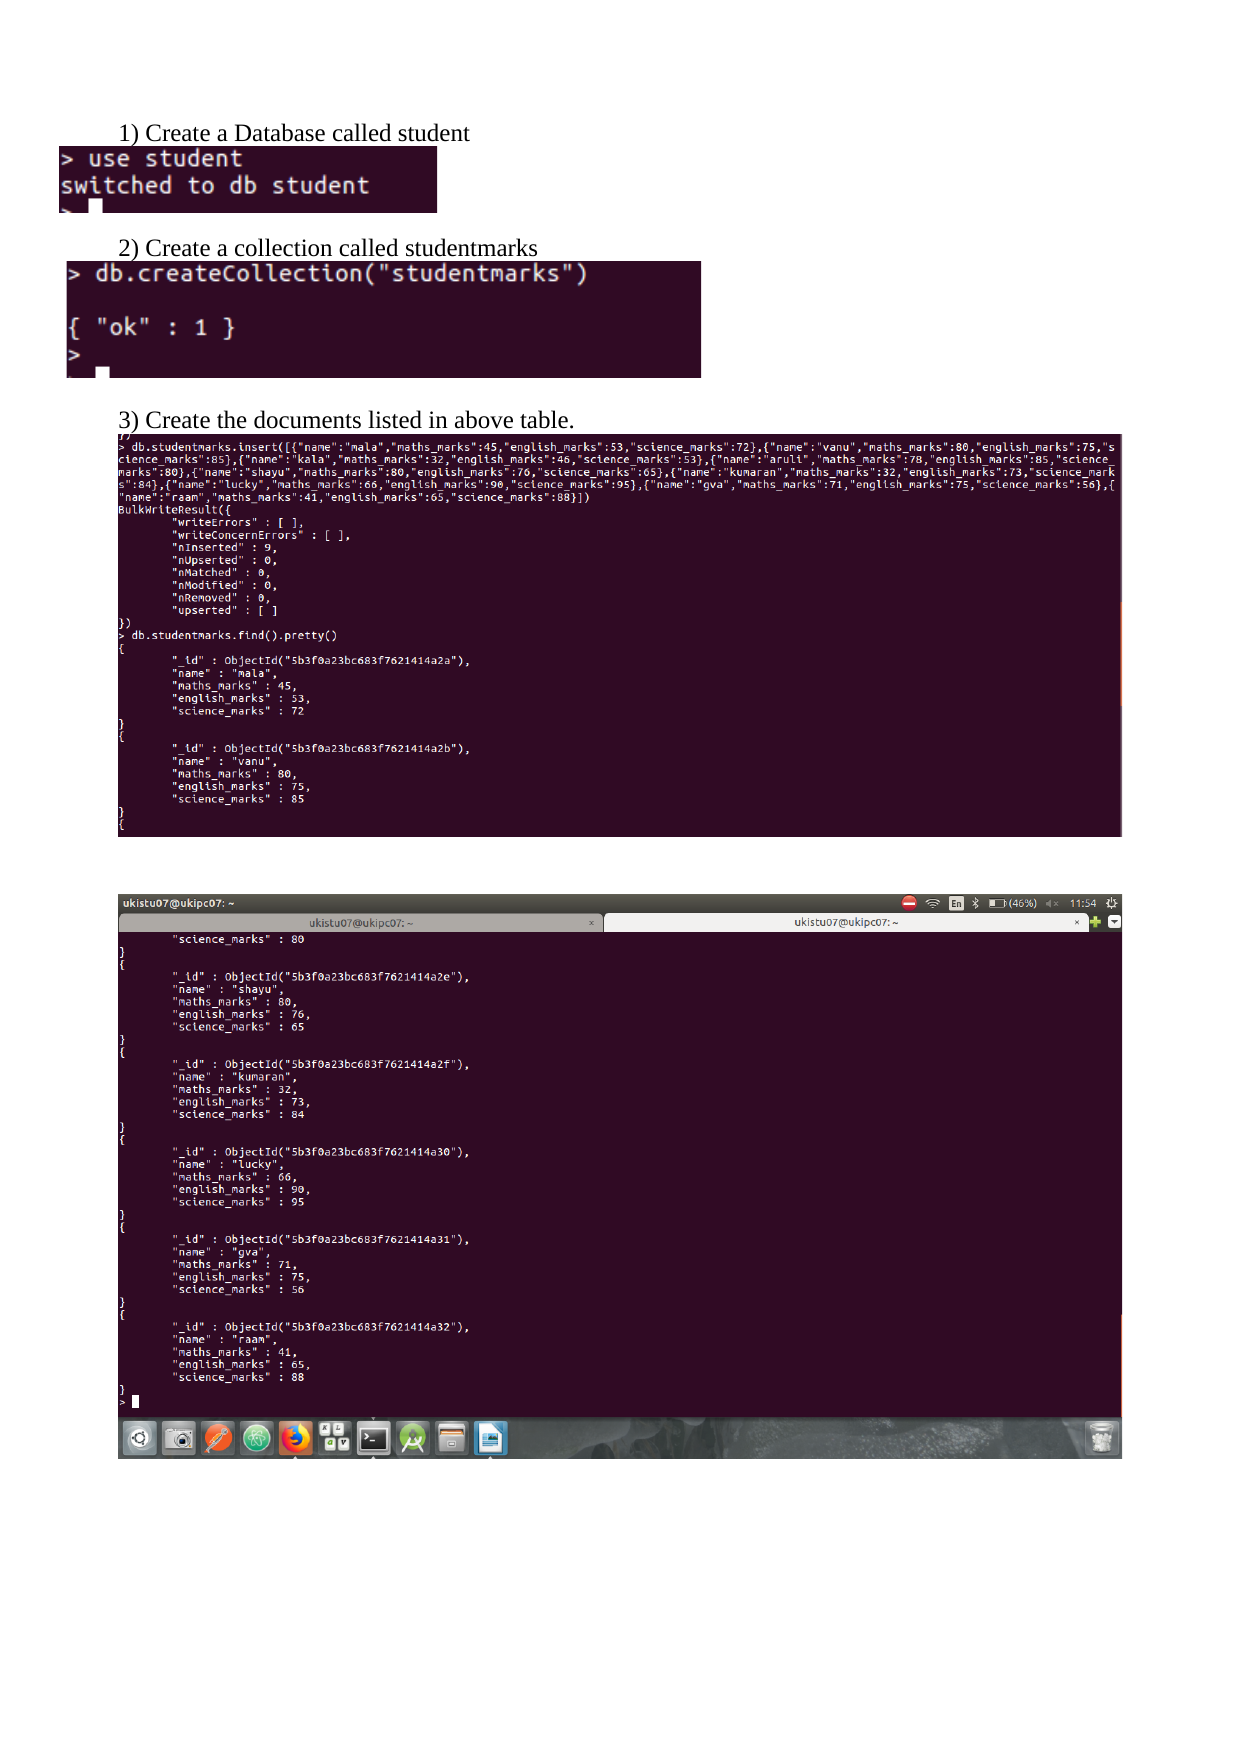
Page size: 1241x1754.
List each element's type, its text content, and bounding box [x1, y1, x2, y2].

picture [118, 894, 1123, 1459]
text 3) Create the documents listed in above table. [118, 406, 1122, 434]
picture [66, 261, 702, 378]
text 1) Create a Database called student [118, 118, 1122, 147]
picture [59, 146, 438, 213]
text 2) Create a collection called ​studentmarks [118, 233, 1122, 262]
picture [118, 434, 1123, 837]
